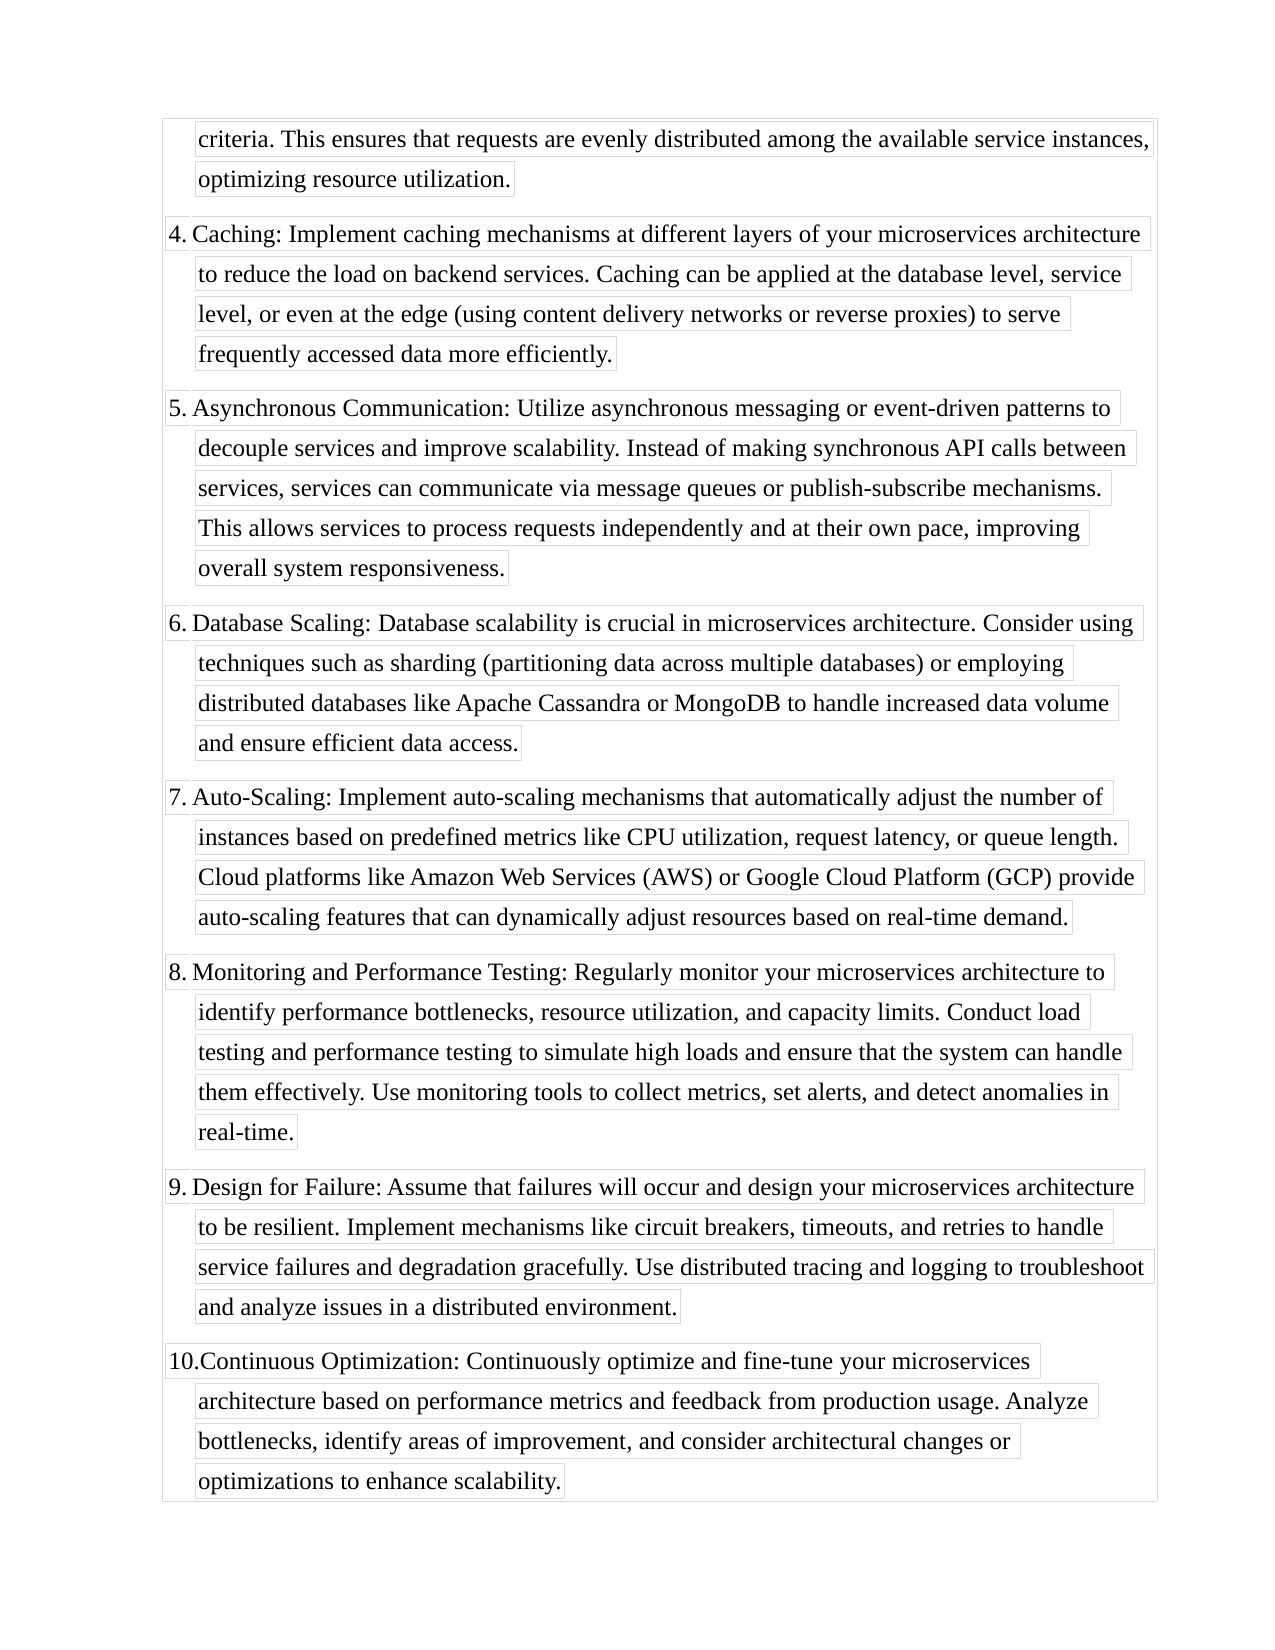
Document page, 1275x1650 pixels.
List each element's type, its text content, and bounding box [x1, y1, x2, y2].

list Continuous Optimization: Continuously optimize and fine-tune your microservices architecture based on performance metrics and feedback from production usage. Analyze bottlenecks, identify areas of improvement, and consider architectural changes or optimizations to enhance scalability. [163, 1340, 1157, 1501]
list Monitoring and Performance Testing: Regularly monitor your microservices architecture to identify performance bottlenecks, resource utilization, and capacity limits. Conduct load testing and performance testing to simulate high loads and ensure that the system can handle them effectively. Use monitoring tools to collect metrics, set alerts, and detect anomalies in real-time. [163, 951, 1157, 1149]
list Design for Failure: Assume that failures will occur and design your microservices architecture to be resilient. Implement mechanisms like circuit breakers, timeouts, and retries to handle service failures and degradation gracefully. Use distributed tracing and logging to troubleshoot and analyze issues in a distributed environment. [163, 1166, 1157, 1323]
list Auto-Scaling: Implement auto-scaling mechanisms that automatically adjust the number of instances based on predefined metrics like CPU utilization, request latency, or queue length. Cloud platforms like Amazon Web Services (AWS) or Google Cloud Platform (GCP) provide auto-scaling features that can dynamically adjust resources based on real-time demand. [163, 776, 1157, 934]
list criteria. This ensures that requests are evenly distributed among the available service instances, optimizing resource utilization. [163, 119, 1157, 196]
list Asynchronous Communication: Utilize asynchronous messaging or event-driven patterns to decouple services and improve scalability. Instead of making synchronous API calls between services, services can communicate via message queues or publish-subscribe mechanisms. This allows services to process requests independently and at their own pace, improving overall system responsiveness. [163, 387, 1157, 585]
list Caching: Implement caching mechanisms at different layers of your microservices architecture to reduce the load on backend services. Caching can be applied at the database level, service level, or even at the edge (using content delivery networks or reverse proxies) to serve frequently accessed data more efficiently. [163, 213, 1157, 371]
list Database Scaling: Database scalability is crucial in microservices architecture. Consider using techniques such as sharding (partitioning data across multiple databases) or employing distributed databases like Apache Cassandra or MongoDB to handle increased data volume and ensure efficient data access. [163, 602, 1157, 760]
